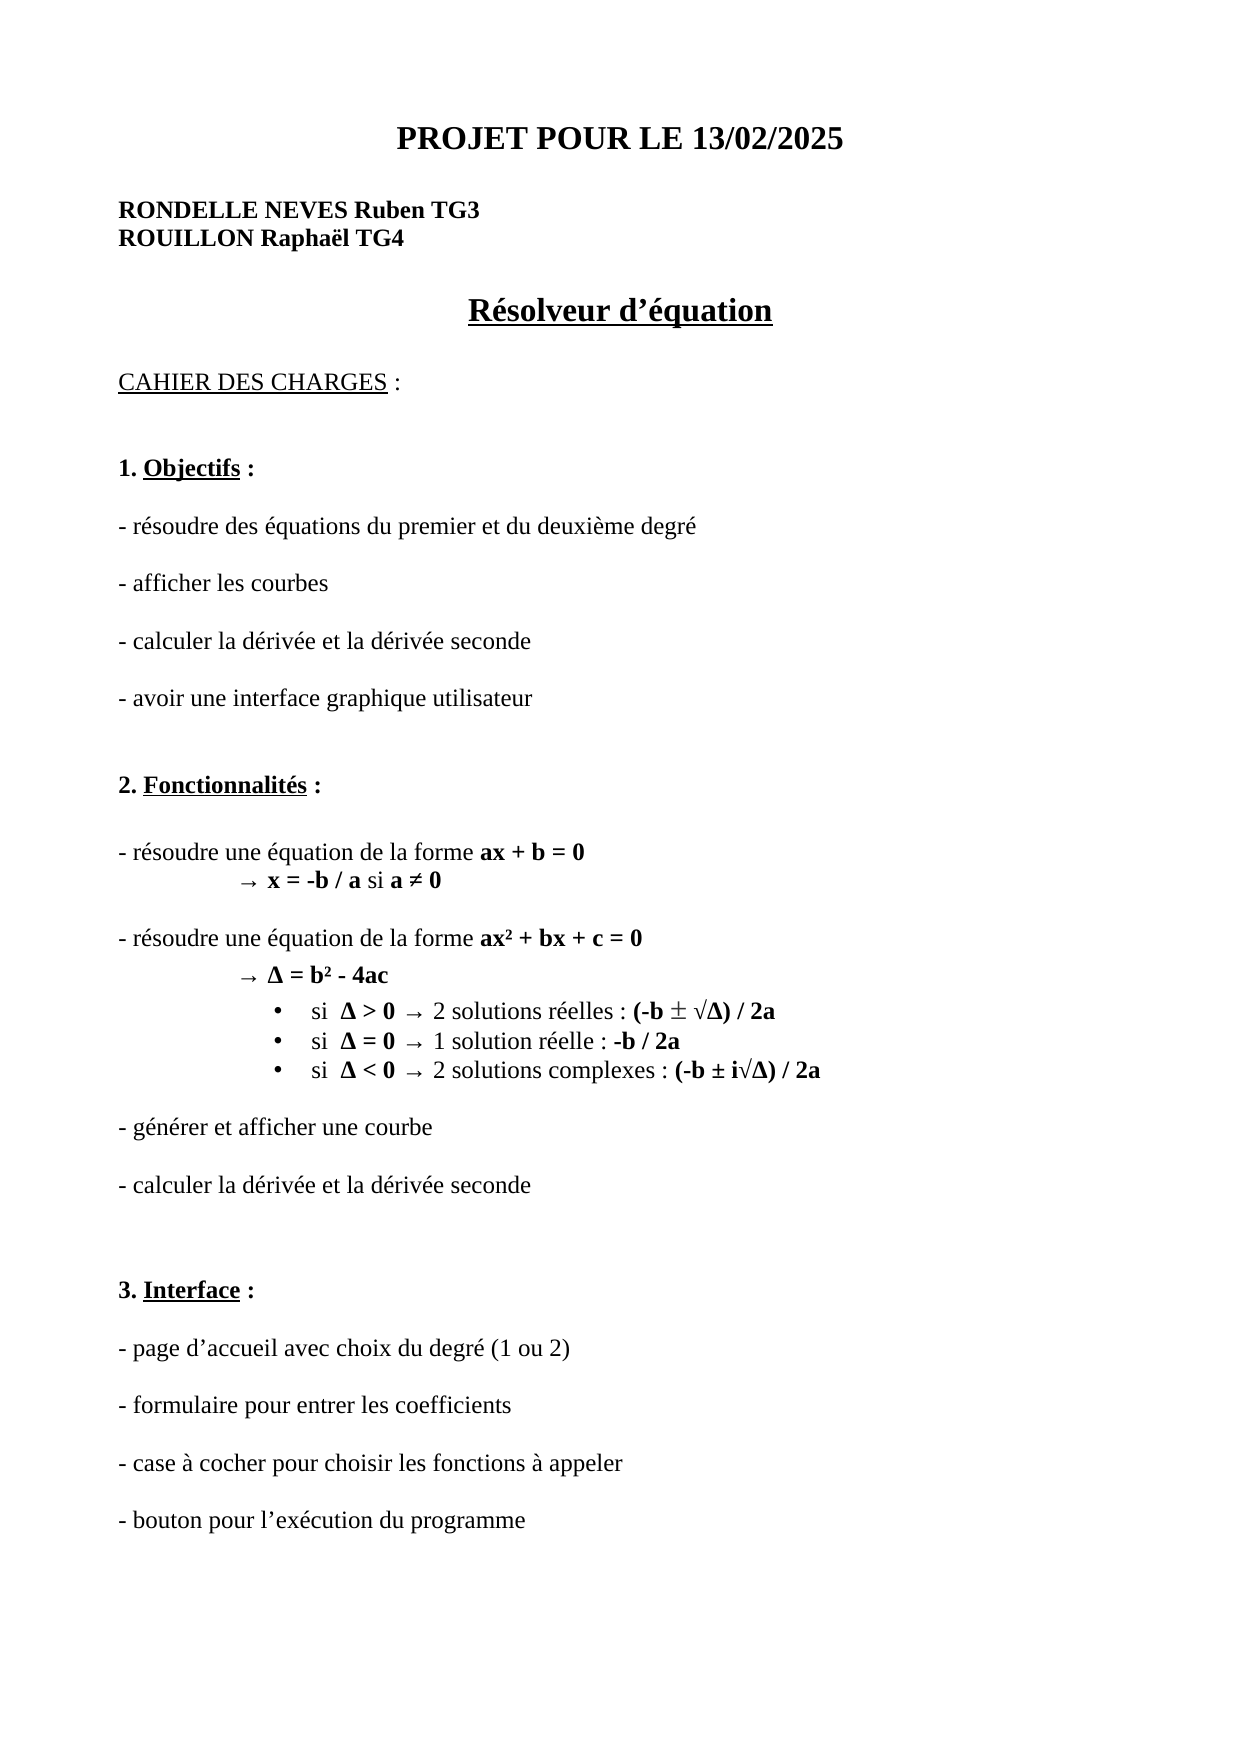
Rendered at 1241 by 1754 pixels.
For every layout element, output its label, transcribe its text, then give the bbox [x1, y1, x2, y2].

text CAHIER DES CHARGES : [118, 367, 1122, 396]
text - formulaire pour entrer les coefficients [118, 1390, 1122, 1419]
text - calculer la dérivée et la dérivée seconde [118, 626, 1122, 655]
text 2. Fonctionnalités : [118, 770, 1122, 798]
list si Δ > 0 → 2 solutions réelles : (-b ± √Δ) / 2a [274, 990, 1122, 1026]
text RONDELLE NEVES Ruben TG3 [118, 195, 1122, 223]
text - générer et afficher une courbe [118, 1112, 1122, 1141]
text → Δ = b² - 4ac [118, 952, 1122, 990]
list si Δ = 0 → 1 solution réelle : -b / 2a [274, 1026, 1122, 1055]
text PROJET POUR LE 13/02/2025 [118, 118, 1122, 156]
text 1. Objectifs : [118, 453, 1122, 482]
text - résoudre des équations du premier et du deuxième degré [118, 511, 1122, 540]
text → x = -b / a si a ≠ 0 [118, 866, 1122, 894]
text - page d’accueil avec choix du degré (1 ou 2) [118, 1333, 1122, 1362]
text - calculer la dérivée et la dérivée seconde [118, 1170, 1122, 1199]
text - résoudre une équation de la forme ax² + bx + c = 0 [118, 923, 1122, 952]
list si Δ < 0 → 2 solutions complexes : (-b ± i√Δ) / 2a [274, 1055, 1122, 1084]
text - avoir une interface graphique utilisateur [118, 683, 1122, 712]
text - case à cocher pour choisir les fonctions à appeler [118, 1448, 1122, 1477]
text 3. Interface : [118, 1275, 1122, 1304]
text - afficher les courbes [118, 568, 1122, 597]
text ROUILLON Raphaël TG4 [118, 223, 1122, 252]
text - bouton pour l’exécution du programme [118, 1505, 1122, 1534]
text - résoudre une équation de la forme ax + b = 0 [118, 837, 1122, 866]
text Résolveur d’équation [118, 291, 1122, 329]
